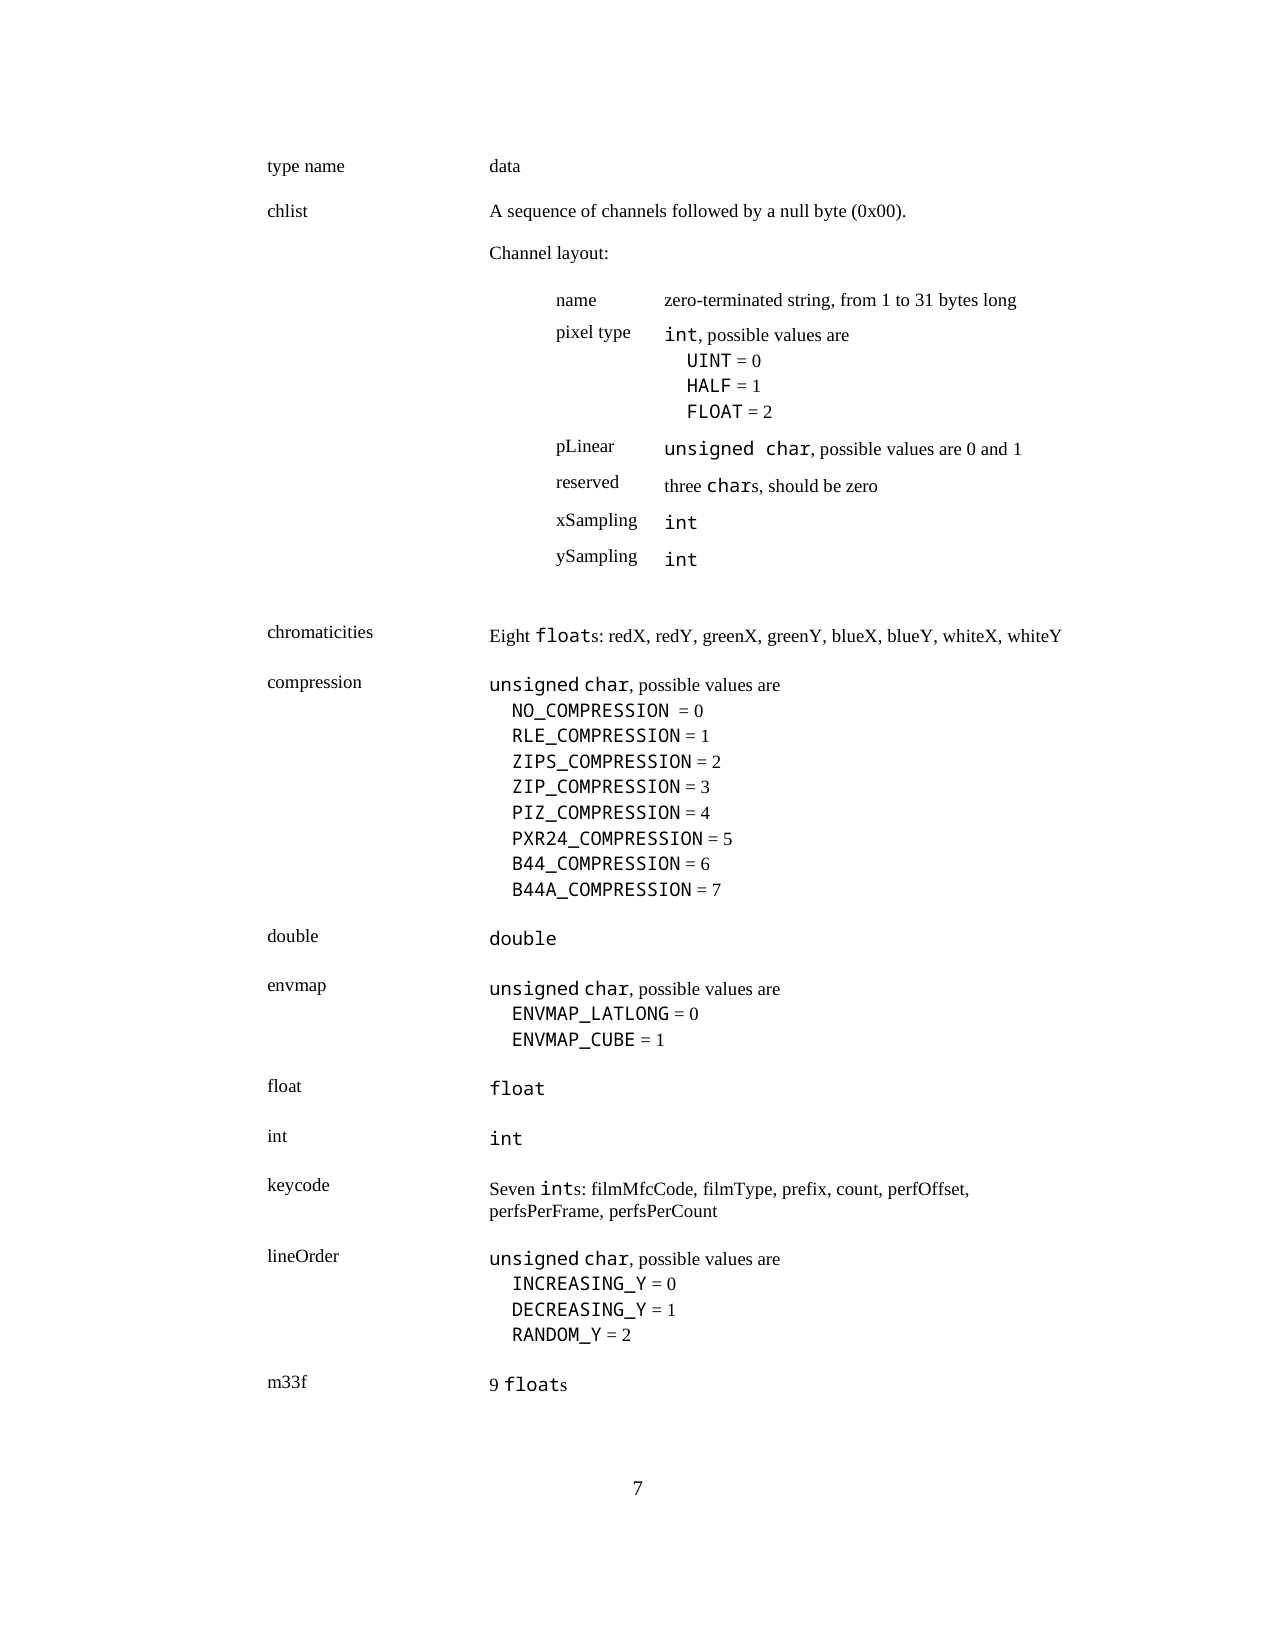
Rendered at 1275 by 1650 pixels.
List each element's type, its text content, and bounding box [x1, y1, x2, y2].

table_cell unsigned char, possible values are 0 and 1 [658, 430, 1082, 466]
table_cell reserved [550, 466, 658, 503]
table_cell float [261, 1070, 483, 1119]
table_header data [483, 150, 1087, 195]
table_cell compression [261, 666, 483, 919]
table_cell int [658, 540, 1082, 577]
table_cell three chars, should be zero [658, 466, 1082, 503]
table_cell pLinear [550, 430, 658, 466]
table_cell unsigned char, possible values are NO_COMPRESSION = 0 RLE_COMPRESSION = 1 ZIPS_COMPRESSION = 2 ZIP_COMPRESSION = 3 PIZ_COMPRESSION = 4 PXR24_COMPRESSION = 5 B44_COMPRESSION = 6 B44A_COMPRESSION = 7 [483, 666, 1087, 919]
table_cell m33f [261, 1365, 483, 1415]
table_cell ySampling [550, 540, 658, 577]
table_cell A sequence of channels followed by a null byte (0x00). Channel layout: [483, 195, 1087, 616]
table_cell unsigned char, possible values are INCREASING_Y = 0 DECREASING_Y = 1 RANDOM_Y = 2 [483, 1239, 1087, 1365]
table_cell int [658, 504, 1082, 540]
table_cell int [483, 1119, 1087, 1169]
table_cell int, possible values are UINT = 0 HALF = 1 FLOAT = 2 [658, 316, 1082, 429]
table_cell float [483, 1070, 1087, 1119]
table_header zero-terminated string, from 1 to 31 bytes long [658, 284, 1082, 316]
table_cell lineOrder [261, 1239, 483, 1365]
table_cell envmap [261, 969, 483, 1070]
table_cell pixel type [550, 316, 658, 429]
table_cell Seven ints: filmMfcCode, filmType, prefix, count, perfOffset, perfsPerFrame, perfsPerCount [483, 1169, 1087, 1239]
table_cell chlist [261, 195, 483, 616]
table_cell Eight floats: redX, redY, greenX, greenY, blueX, blueY, whiteX, whiteY [483, 616, 1087, 666]
table_cell double [261, 920, 483, 969]
table_cell 9 floats [483, 1365, 1087, 1415]
table_header name [550, 284, 658, 316]
table_cell chromaticities [261, 616, 483, 666]
table_cell unsigned char, possible values are ENVMAP_LATLONG = 0 ENVMAP_CUBE = 1 [483, 969, 1087, 1070]
table_cell keycode [261, 1169, 483, 1239]
table_cell xSampling [550, 504, 658, 540]
table_header type name [261, 150, 483, 195]
table_cell double [483, 920, 1087, 969]
table_cell int [261, 1119, 483, 1169]
